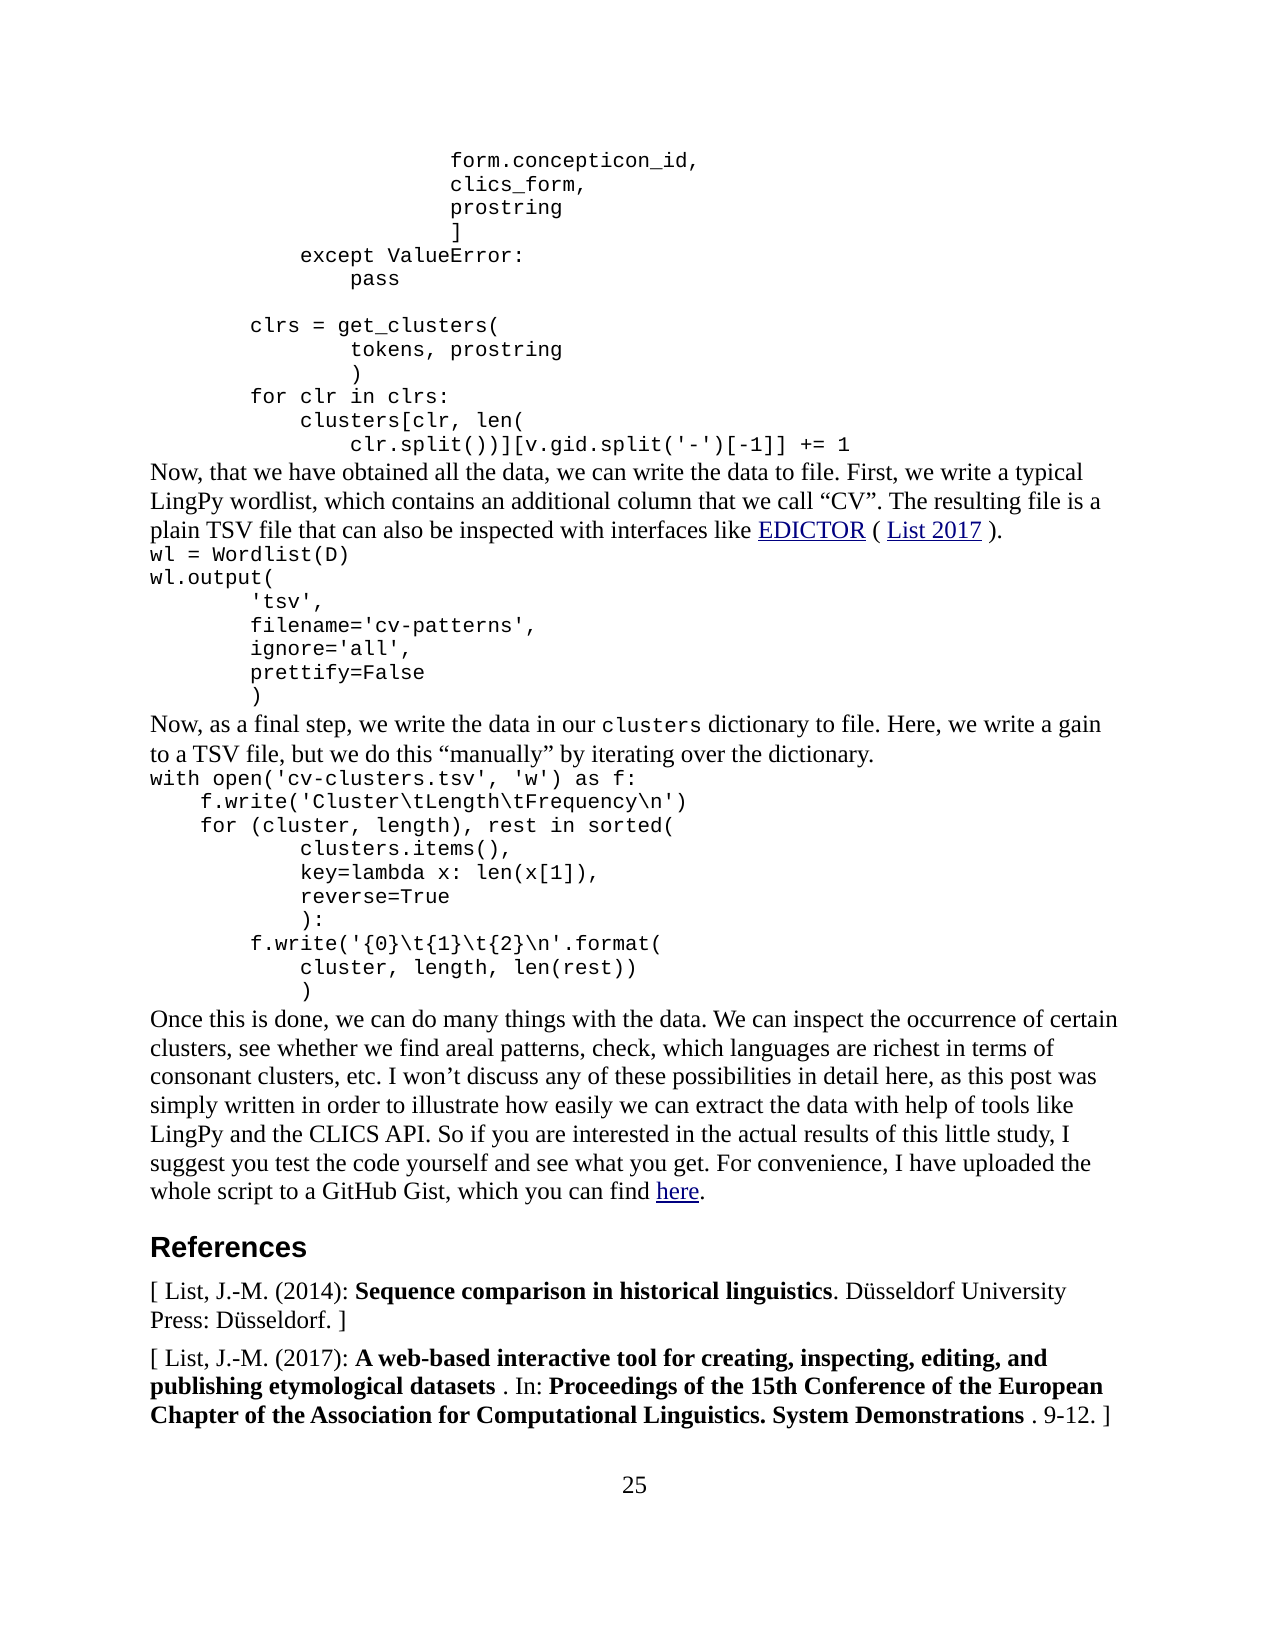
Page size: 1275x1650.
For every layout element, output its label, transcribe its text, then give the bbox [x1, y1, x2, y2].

text prostring [150, 197, 1125, 221]
text for (cluster, length), rest in sorted( [150, 815, 1125, 838]
text ): [150, 909, 1125, 933]
text Now, that we have obtained all the data, we can write the data to file. First, we write a typical LingPy wordlist, which contains an additional column that we call “CV”. The resulting file is a plain TSV file that can also be inspected with interfaces like EDICTOR ( List 2017 ). [150, 457, 1125, 544]
text filename='cv-patterns', [150, 614, 1125, 638]
text Now, as a final step, we write the data in our clusters dictionary to file. Here, we write a gain to a TSV file, but we do this “manually” by iterating over the dictionary. [150, 709, 1125, 767]
text clusters.items(), [150, 838, 1125, 862]
text [ List, J.-M. (2014): Sequence comparison in historical linguistics. Düsseldorf University Press: Düsseldorf. ] [150, 1276, 1125, 1334]
text Once this is done, we can do many things with the data. We can inspect the occurrence of certain clusters, see whether we find areal patterns, check, which languages are richest in terms of consonant clusters, etc. I won’t discuss any of these possibilities in detail here, as this post was simply written in order to illustrate how easily we can extract the data with help of tools like LingPy and the CLICS API. So if you are interested in the actual results of this little study, I suggest you test the code yourself and see what you get. For convenience, I have uploaded the whole script to a GitHub Gist, which you can find here. [150, 1004, 1125, 1205]
text [ List, J.-M. (2017): A web-based interactive tool for creating, inspecting, editing, and publishing etymological datasets . In: Proceedings of the 15th Conference of the European Chapter of the Association for Computational Linguistics. System Demonstrations . 9-12. ] [150, 1343, 1125, 1429]
text clr.split())][v.gid.split('-')[-1]] += 1 [150, 434, 1125, 457]
text ignore='all', [150, 638, 1125, 662]
text clusters[clr, len( [150, 410, 1125, 434]
text tokens, prostring [150, 339, 1125, 363]
text pass [150, 268, 1125, 292]
text ) [150, 686, 1125, 709]
text clrs = get_clusters( [150, 316, 1125, 339]
text ) [150, 363, 1125, 386]
text 'tsv', [150, 591, 1125, 614]
text ] [150, 221, 1125, 244]
text prettify=False [150, 662, 1125, 686]
text with open('cv-clusters.tsv', 'w') as f: [150, 767, 1125, 791]
text f.write('Cluster\tLength\tFrequency\n') [150, 791, 1125, 815]
text reverse=True [150, 886, 1125, 909]
text clics_form, [150, 174, 1125, 197]
subtitle References [150, 1230, 1125, 1264]
text cluster, length, len(rest)) [150, 957, 1125, 980]
text wl = Wordlist(D) [150, 544, 1125, 567]
text for clr in clrs: [150, 386, 1125, 410]
text key=lambda x: len(x[1]), [150, 862, 1125, 886]
text f.write('{0}\t{1}\t{2}\n'.format( [150, 933, 1125, 957]
text ) [150, 980, 1125, 1004]
text wl.output( [150, 567, 1125, 591]
text except ValueError: [150, 244, 1125, 268]
text form.concepticon_id, [150, 150, 1125, 174]
